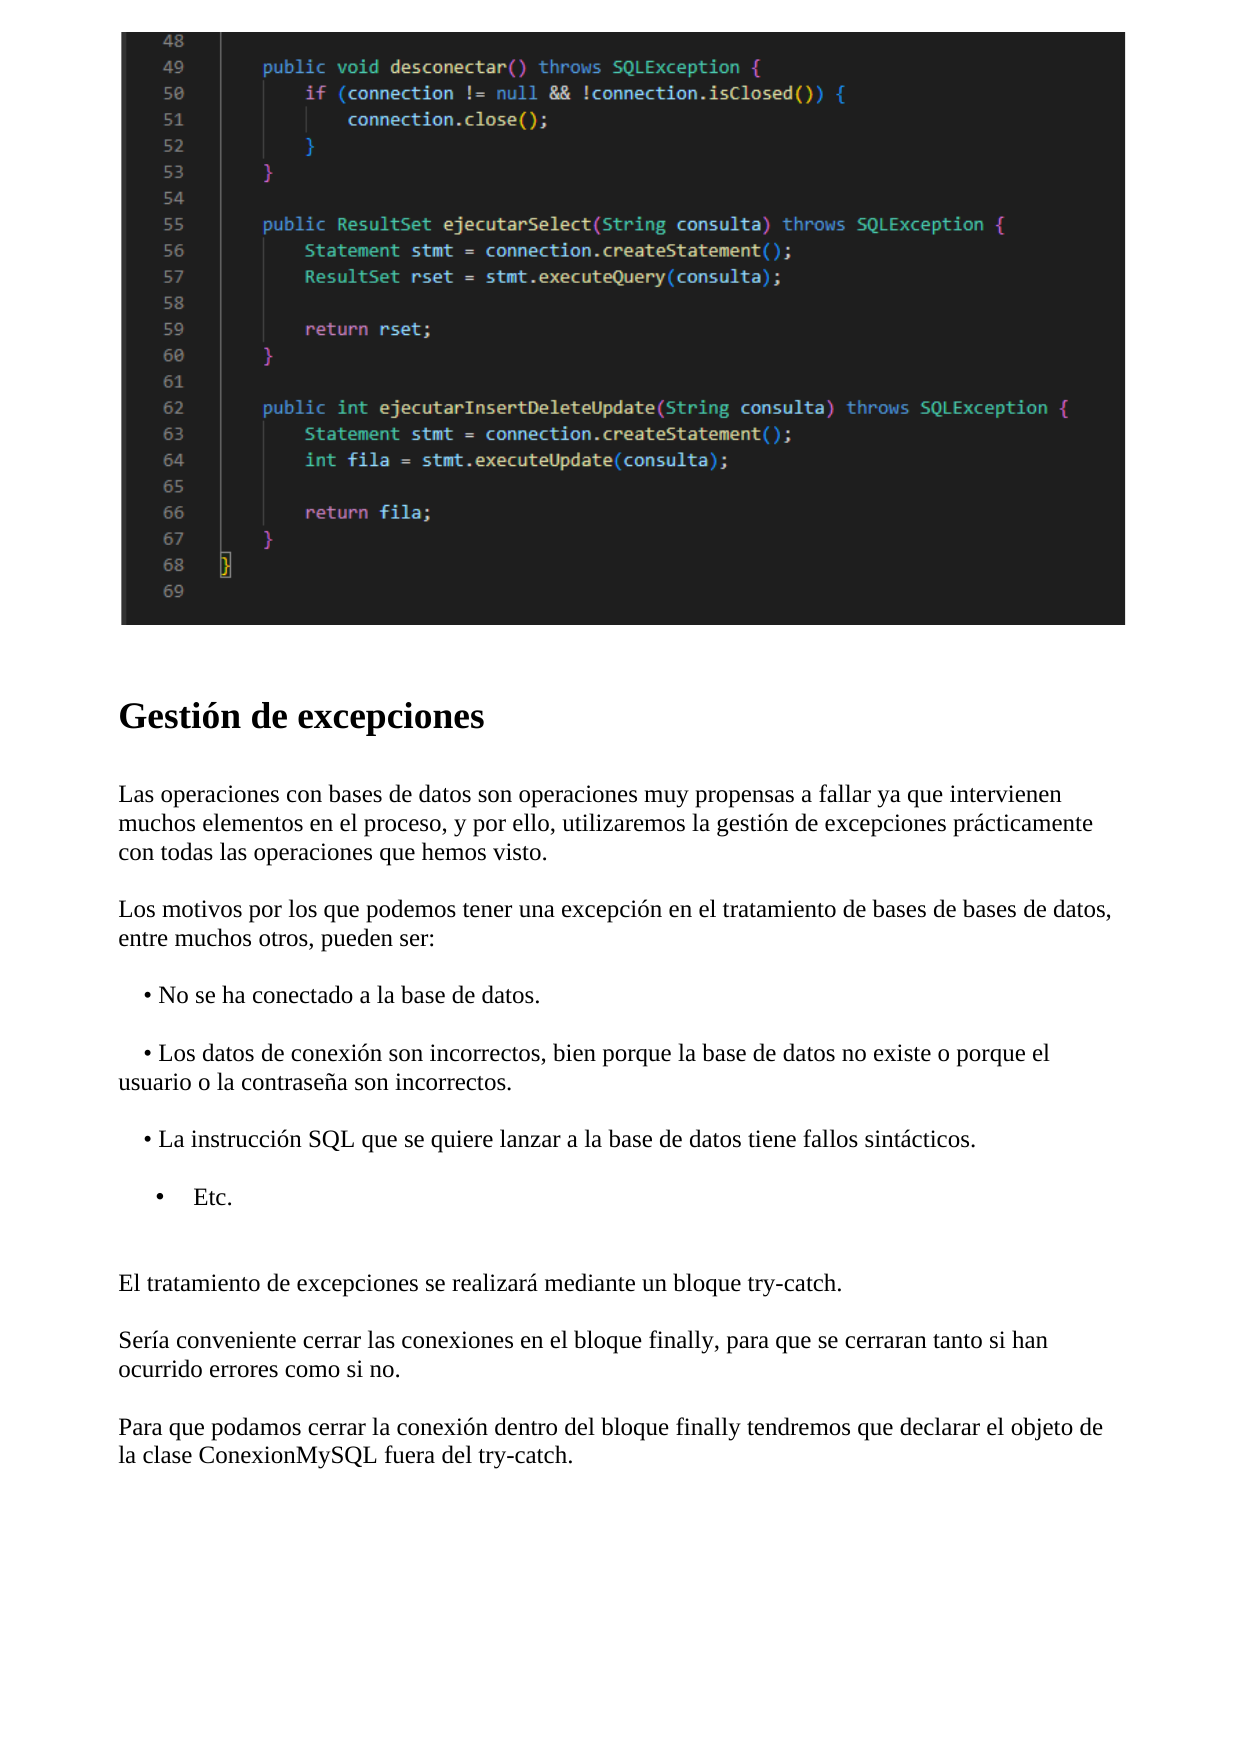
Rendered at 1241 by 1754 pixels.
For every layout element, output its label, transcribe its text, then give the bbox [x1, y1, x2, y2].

picture [121, 32, 1126, 625]
text • Los datos de conexión son incorrectos, bien porque la base de datos no existe o porque el usuario o la contraseña son incorrectos. [118, 1038, 1122, 1096]
text Gestión de excepciones [118, 693, 1122, 736]
text Para que podamos cerrar la conexión dentro del bloque finally tendremos que declarar el objeto de la clase ConexionMySQL fuera del try-catch. [118, 1412, 1122, 1469]
text • No se ha conectado a la base de datos. [118, 981, 1122, 1009]
text Las operaciones con bases de datos son operaciones muy propensas a fallar ya que intervienen muchos elementos en el proceso, y por ello, utilizaremos la gestión de excepciones prácticamente con todas las operaciones que hemos visto. [118, 779, 1122, 866]
text Los motivos por los que podemos tener una excepción en el tratamiento de bases de bases de datos, entre muchos otros, pueden ser: [118, 894, 1122, 952]
text El tratamiento de excepciones se realizará mediante un bloque try-catch. [118, 1268, 1122, 1297]
list Etc. [156, 1182, 1122, 1211]
text • La instrucción SQL que se quiere lanzar a la base de datos tiene fallos sintácticos. [118, 1124, 1122, 1153]
text Sería conveniente cerrar las conexiones en el bloque finally, para que se cerraran tanto si han ocurrido errores como si no. [118, 1326, 1122, 1383]
